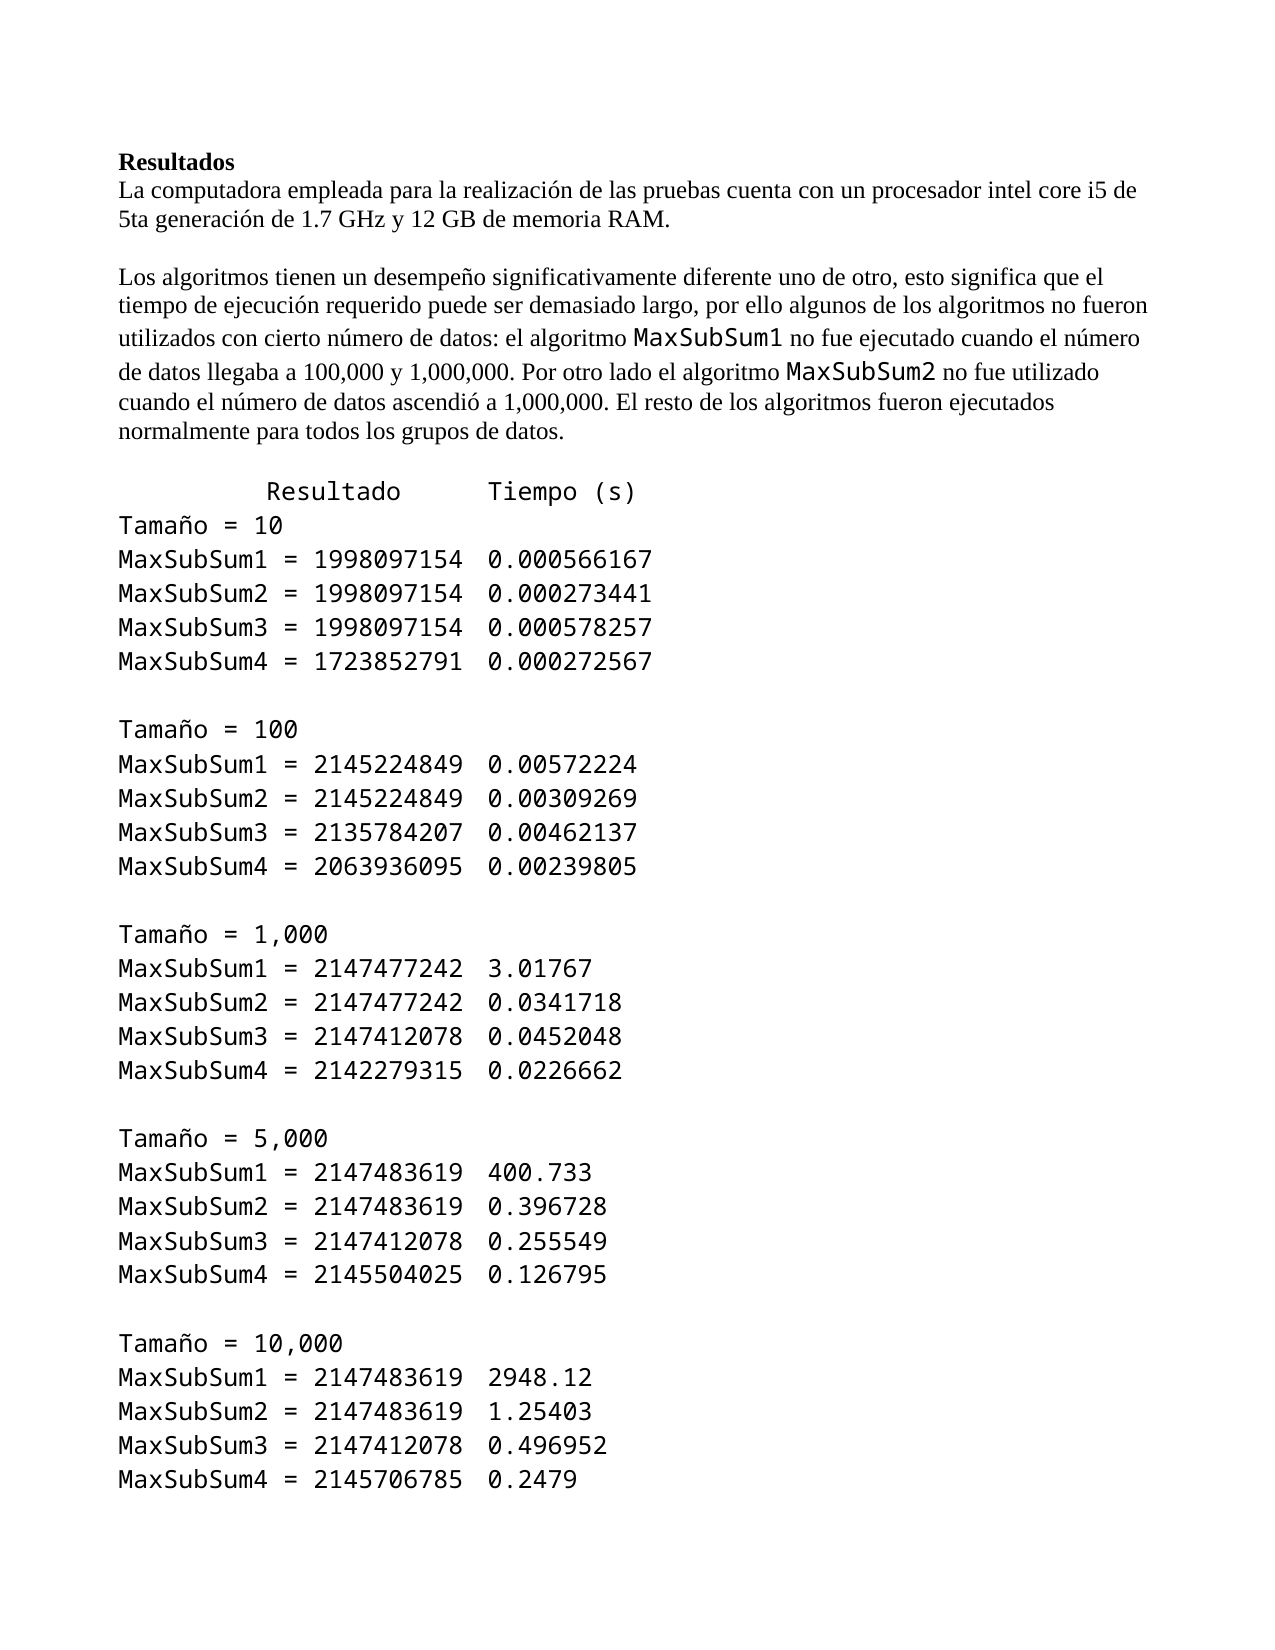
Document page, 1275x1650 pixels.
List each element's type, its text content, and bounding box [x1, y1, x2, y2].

text Tamaño = 10,000 [118, 1325, 1157, 1359]
text MaxSubSum2 = 2145224849 0.00309269 [118, 780, 1157, 814]
text MaxSubSum3 = 2147412078 0.255549 [118, 1223, 1157, 1257]
text Tamaño = 1,000 [118, 917, 1157, 951]
text MaxSubSum2 = 2147483619 0.396728 [118, 1189, 1157, 1223]
text Resultados [118, 147, 1157, 176]
text MaxSubSum1 = 2147483619 400.733 [118, 1155, 1157, 1189]
text Resultado Tiempo (s) [118, 474, 1157, 508]
text Tamaño = 10 [118, 508, 1157, 542]
text Tamaño = 5,000 [118, 1121, 1157, 1155]
text MaxSubSum4 = 1723852791 0.000272567 [118, 644, 1157, 678]
text MaxSubSum2 = 2147483619 1.25403 [118, 1393, 1157, 1427]
text MaxSubSum3 = 2147412078 0.496952 [118, 1427, 1157, 1462]
text Tamaño = 100 [118, 712, 1157, 746]
text MaxSubSum1 = 2147483619 2948.12 [118, 1359, 1157, 1393]
text MaxSubSum2 = 1998097154 0.000273441 [118, 576, 1157, 610]
text MaxSubSum2 = 2147477242 0.0341718 [118, 985, 1157, 1019]
text MaxSubSum1 = 2145224849 0.00572224 [118, 746, 1157, 780]
text MaxSubSum1 = 2147477242 3.01767 [118, 951, 1157, 985]
text MaxSubSum4 = 2145706785 0.2479 [118, 1462, 1157, 1496]
text La computadora empleada para la realización de las pruebas cuenta con un procesador intel core i5 de 5ta generación de 1.7 GHz y 12 GB de memoria RAM. [118, 176, 1157, 233]
text MaxSubSum4 = 2142279315 0.0226662 [118, 1053, 1157, 1087]
text MaxSubSum4 = 2145504025 0.126795 [118, 1257, 1157, 1291]
text MaxSubSum3 = 2135784207 0.00462137 [118, 814, 1157, 848]
text MaxSubSum3 = 2147412078 0.0452048 [118, 1019, 1157, 1053]
text MaxSubSum1 = 1998097154 0.000566167 [118, 542, 1157, 576]
text MaxSubSum3 = 1998097154 0.000578257 [118, 610, 1157, 644]
text MaxSubSum4 = 2063936095 0.00239805 [118, 848, 1157, 882]
text Los algoritmos tienen un desempeño significativamente diferente uno de otro, esto significa que el tiempo de ejecución requerido puede ser demasiado largo, por ello algunos de los algoritmos no fueron utilizados con cierto número de datos: el algoritmo MaxSubSum1 no fue ejecutado cuando el número de datos llegaba a 100,000 y 1,000,000. Por otro lado el algoritmo MaxSubSum2 no fue utilizado cuando el número de datos ascendió a 1,000,000. El resto de los algoritmos fueron ejecutados normalmente para todos los grupos de datos. [118, 262, 1157, 445]
